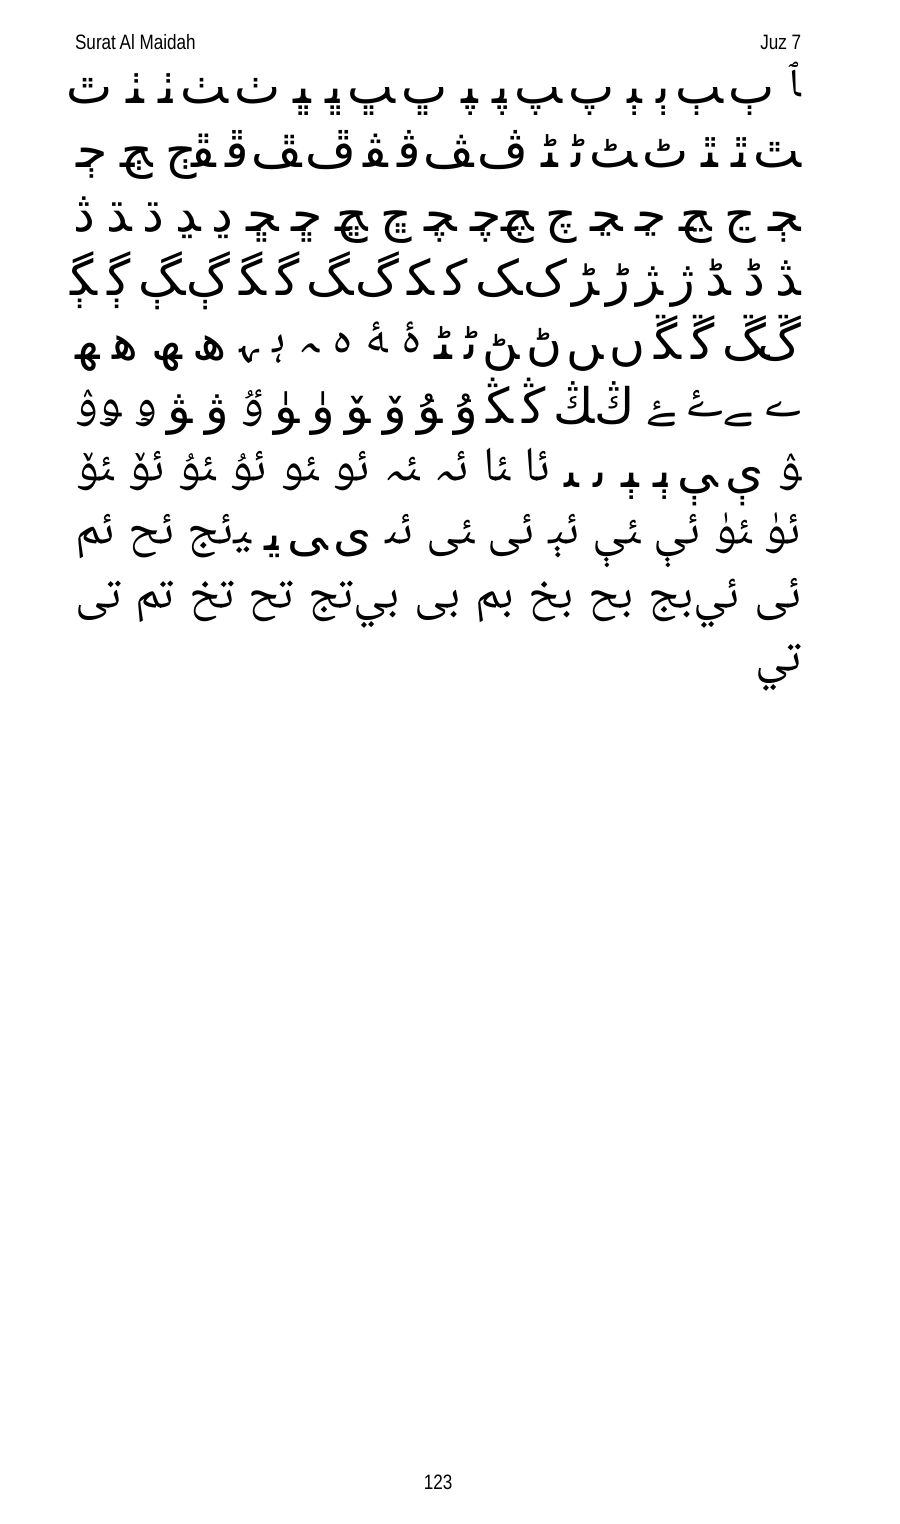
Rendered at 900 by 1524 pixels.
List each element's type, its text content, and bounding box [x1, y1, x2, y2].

text ﭑ ﭒ ﭓ ﭔ ﭕ ﭖ ﭗ ﭘ ﭙ ﭚ ﭛ ﭜ ﭝ ﭞ ﭟ ﭠ ﭡ ﭢ ﭣ ﭤ ﭥ ﭦ ﭧ ﭨ ﭩ ﭪ ﭫ ﭬ ﭭ ﭮ ﭯ ﭰ ﭱﭲ ﭳ ﭴ ﭵ ﭶ ﭷ ﭸ ﭹ ﭺ ﭻﭼ ﭽ ﭾ ﭿ ﮀ ﮁ ﮂ ﮃ ﮄ ﮅ ﮆ ﮇ ﮈ ﮉ ﮊ ﮋ ﮌ ﮍ ﮎ ﮏ ﮐ ﮑ ﮒ ﮓ ﮔ ﮕ ﮖ ﮗ ﮘ ﮙ ﮚﮛ ﮜ ﮝ ﮞ ﮟ ﮠ ﮡ ﮢ ﮣ ﮤ ﮥ ﮦ ﮧ ﮨ ﮩ ﮪ ﮫ ﮬ ﮭ ﮮ ﮯﮰ ﮱ ﯓ ﯔ ﯕ ﯖ ﯗ ﯘ ﯙ ﯚ ﯛ ﯜ ﯝ ﯞ ﯟ ﯠ ﯡﯢ ﯣ ﯤ ﯥ ﯦ ﯧ ﯨ ﯩ ﯪ ﯫ ﯬ ﯭ ﯮ ﯯ ﯰ ﯱ ﯲ ﯳ ﯴ ﯵ ﯶ ﯷ ﯸ ﯹ ﯺ ﯻ ﯼ ﯽ ﯾ ﯿﰀ ﰁ ﰂ ﰃ ﰄﰅ ﰆ ﰇ ﰈ ﰉ ﰊﰋ ﰌ ﰍ ﰎ ﰏ ﰐ [75, 60, 801, 697]
